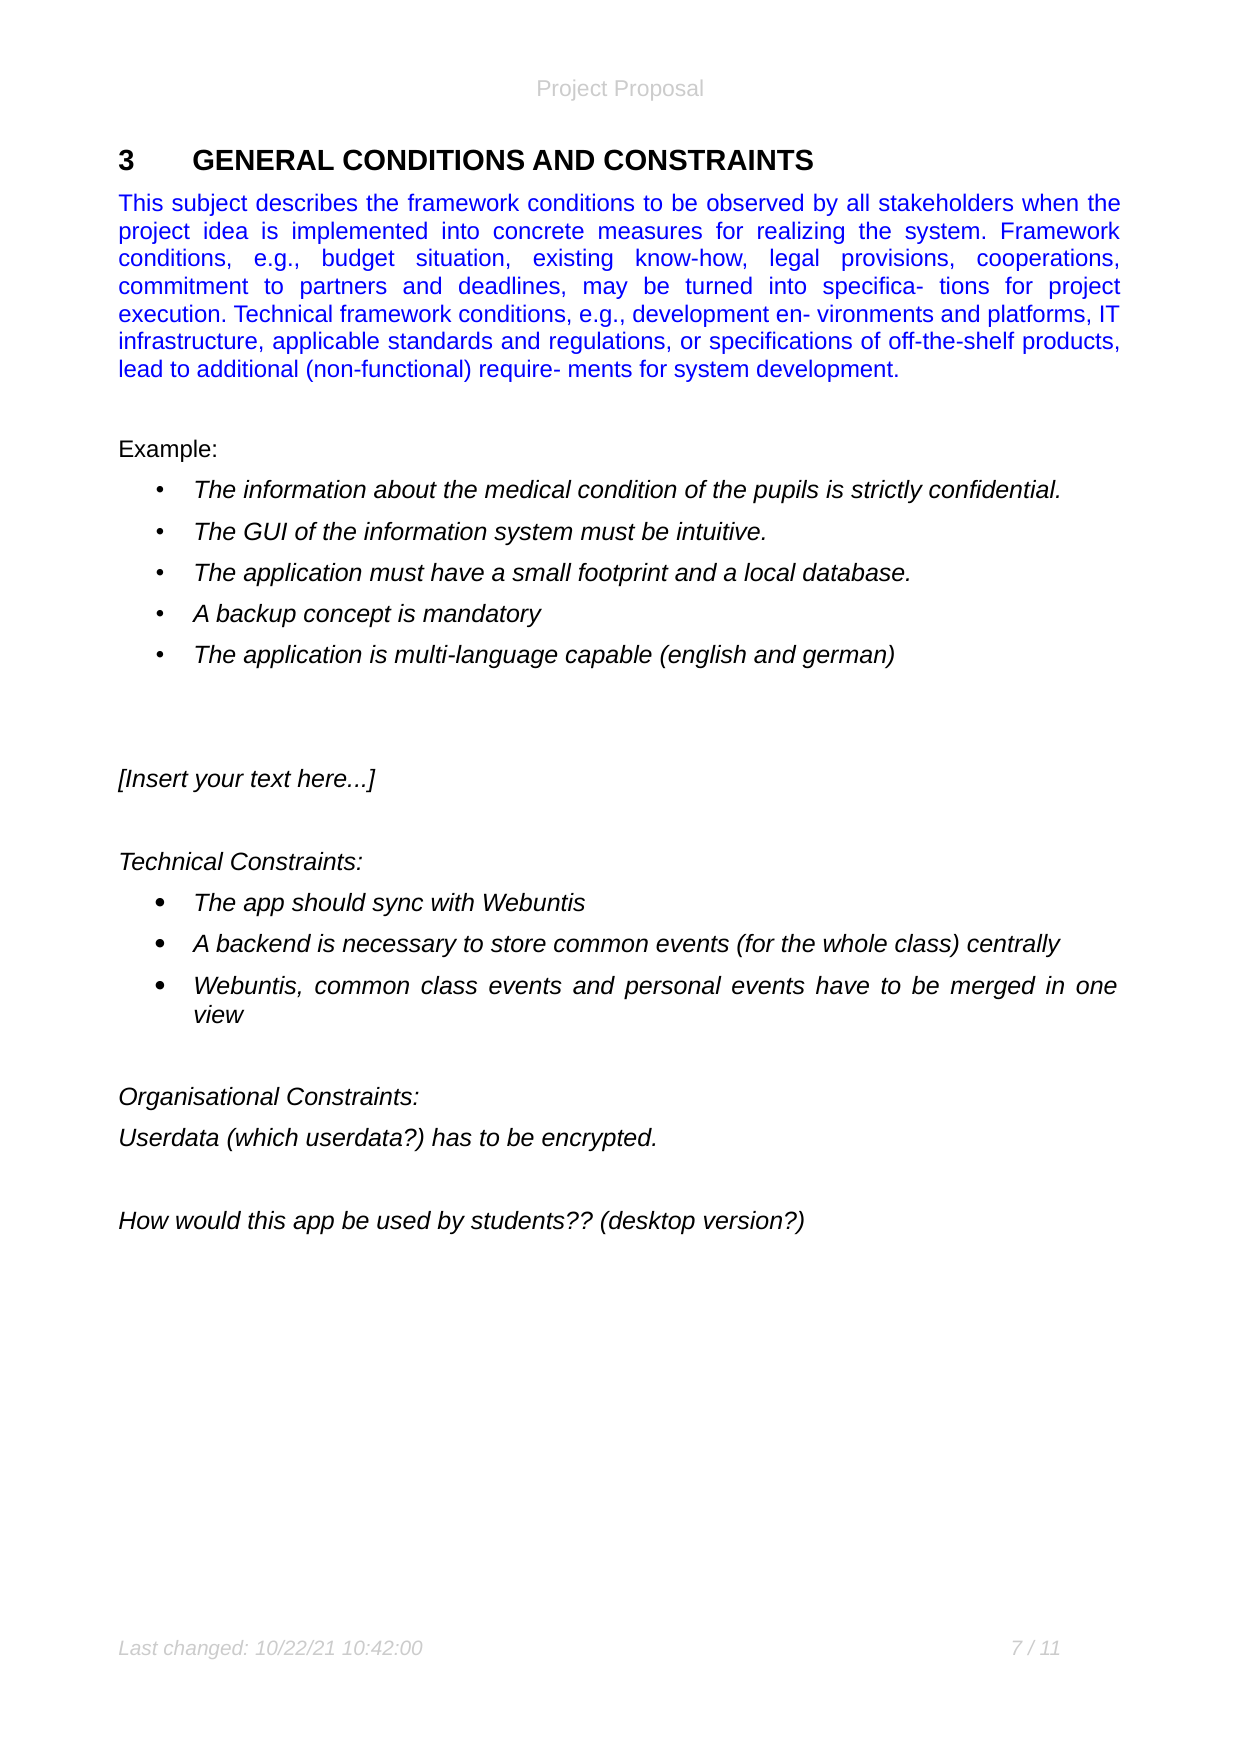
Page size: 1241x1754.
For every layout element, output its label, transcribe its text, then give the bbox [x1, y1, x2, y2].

text Example: [118, 435, 1122, 463]
text [Insert your text here...] [118, 764, 1122, 793]
subtitle General Conditions and Constraints [118, 143, 1122, 177]
text How would this app be used by students?? (desktop version?) [118, 1206, 1122, 1235]
list The information about the medical condition of the pupils is strictly confidential. [156, 475, 1122, 504]
text Technical Constraints: [118, 847, 1122, 876]
list A backup concept is mandatory [156, 599, 1122, 628]
list A backend is necessary to store common events (for the whole class) centrally [156, 929, 1122, 958]
list The GUI of the information system must be intuitive. [156, 516, 1122, 545]
text Organisational Constraints: [118, 1082, 1122, 1111]
text This subject describes the framework conditions to be observed by all stakeholders when the project idea is implemented into concrete measures for realizing the system. Framework conditions, e.g., budget situation, existing know-how, legal provisions, cooperations, commitment to partners and deadlines, may be turned into specifica- tions for project execution. Technical framework conditions, e.g., development en- vironments and platforms, IT infrastructure, applicable standards and regulations, or specifications of off-the-shelf products, lead to additional (non-functional) require- ments for system development. [118, 189, 1122, 382]
list The application is multi-language capable (english and german) [156, 641, 1122, 669]
list Webuntis, common class events and personal events have to be merged in one view [156, 971, 1122, 1028]
list The app should sync with Webuntis [156, 888, 1122, 917]
text Userdata (which userdata?) has to be encrypted. [118, 1123, 1122, 1152]
list The application must have a small footprint and a local database. [156, 558, 1122, 587]
